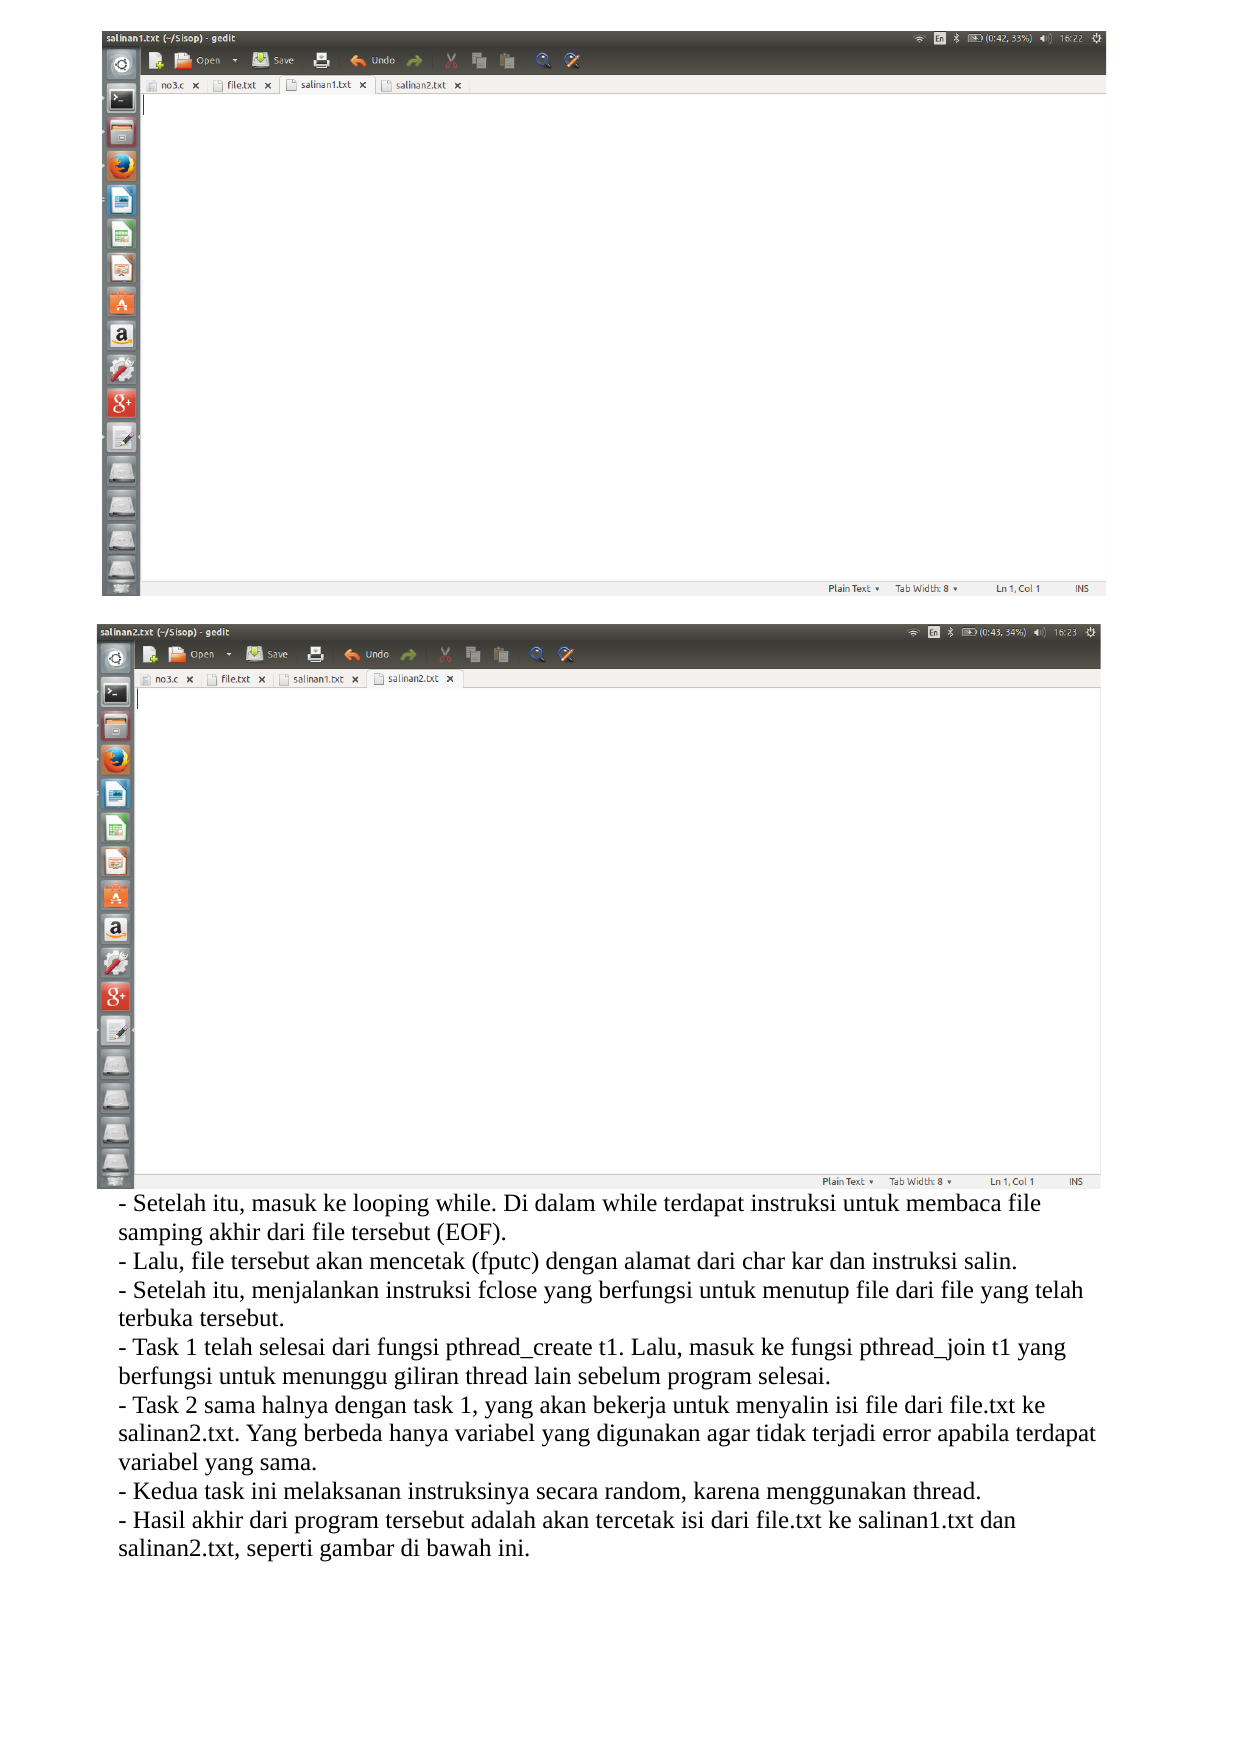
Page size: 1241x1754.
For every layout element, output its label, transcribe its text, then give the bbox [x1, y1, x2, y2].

text - Lalu, file tersebut akan mencetak (fputc) dengan alamat dari char kar dan instruksi salin. [118, 1246, 1122, 1275]
text - Setelah itu, menjalankan instruksi fclose yang berfungsi untuk menutup file dari file yang telah terbuka tersebut. [118, 1275, 1122, 1332]
text - Hasil akhir dari program tersebut adalah akan tercetak isi dari file.txt ke salinan1.txt dan salinan2.txt, seperti gambar di bawah ini. [118, 1505, 1122, 1562]
text - Task 2 sama halnya dengan task 1, yang akan bekerja untuk menyalin isi file dari file.txt ke salinan2.txt. Yang berbeda hanya variabel yang digunakan agar tidak terjadi error apabila terdapat variabel yang sama. [118, 1390, 1122, 1476]
text - Task 1 telah selesai dari fungsi pthread_create t1. Lalu, masuk ke fungsi pthread_join t1 yang berfungsi untuk menunggu giliran thread lain sebelum program selesai. [118, 1332, 1122, 1390]
text - Setelah itu, masuk ke looping while. Di dalam while terdapat instruksi untuk membaca file samping akhir dari file tersebut (EOF). [118, 624, 1122, 1246]
text - Kedua task ini melaksanan instruksinya secara random, karena menggunakan thread. [118, 1476, 1122, 1505]
picture [96, 624, 1101, 1189]
picture [102, 31, 1107, 596]
